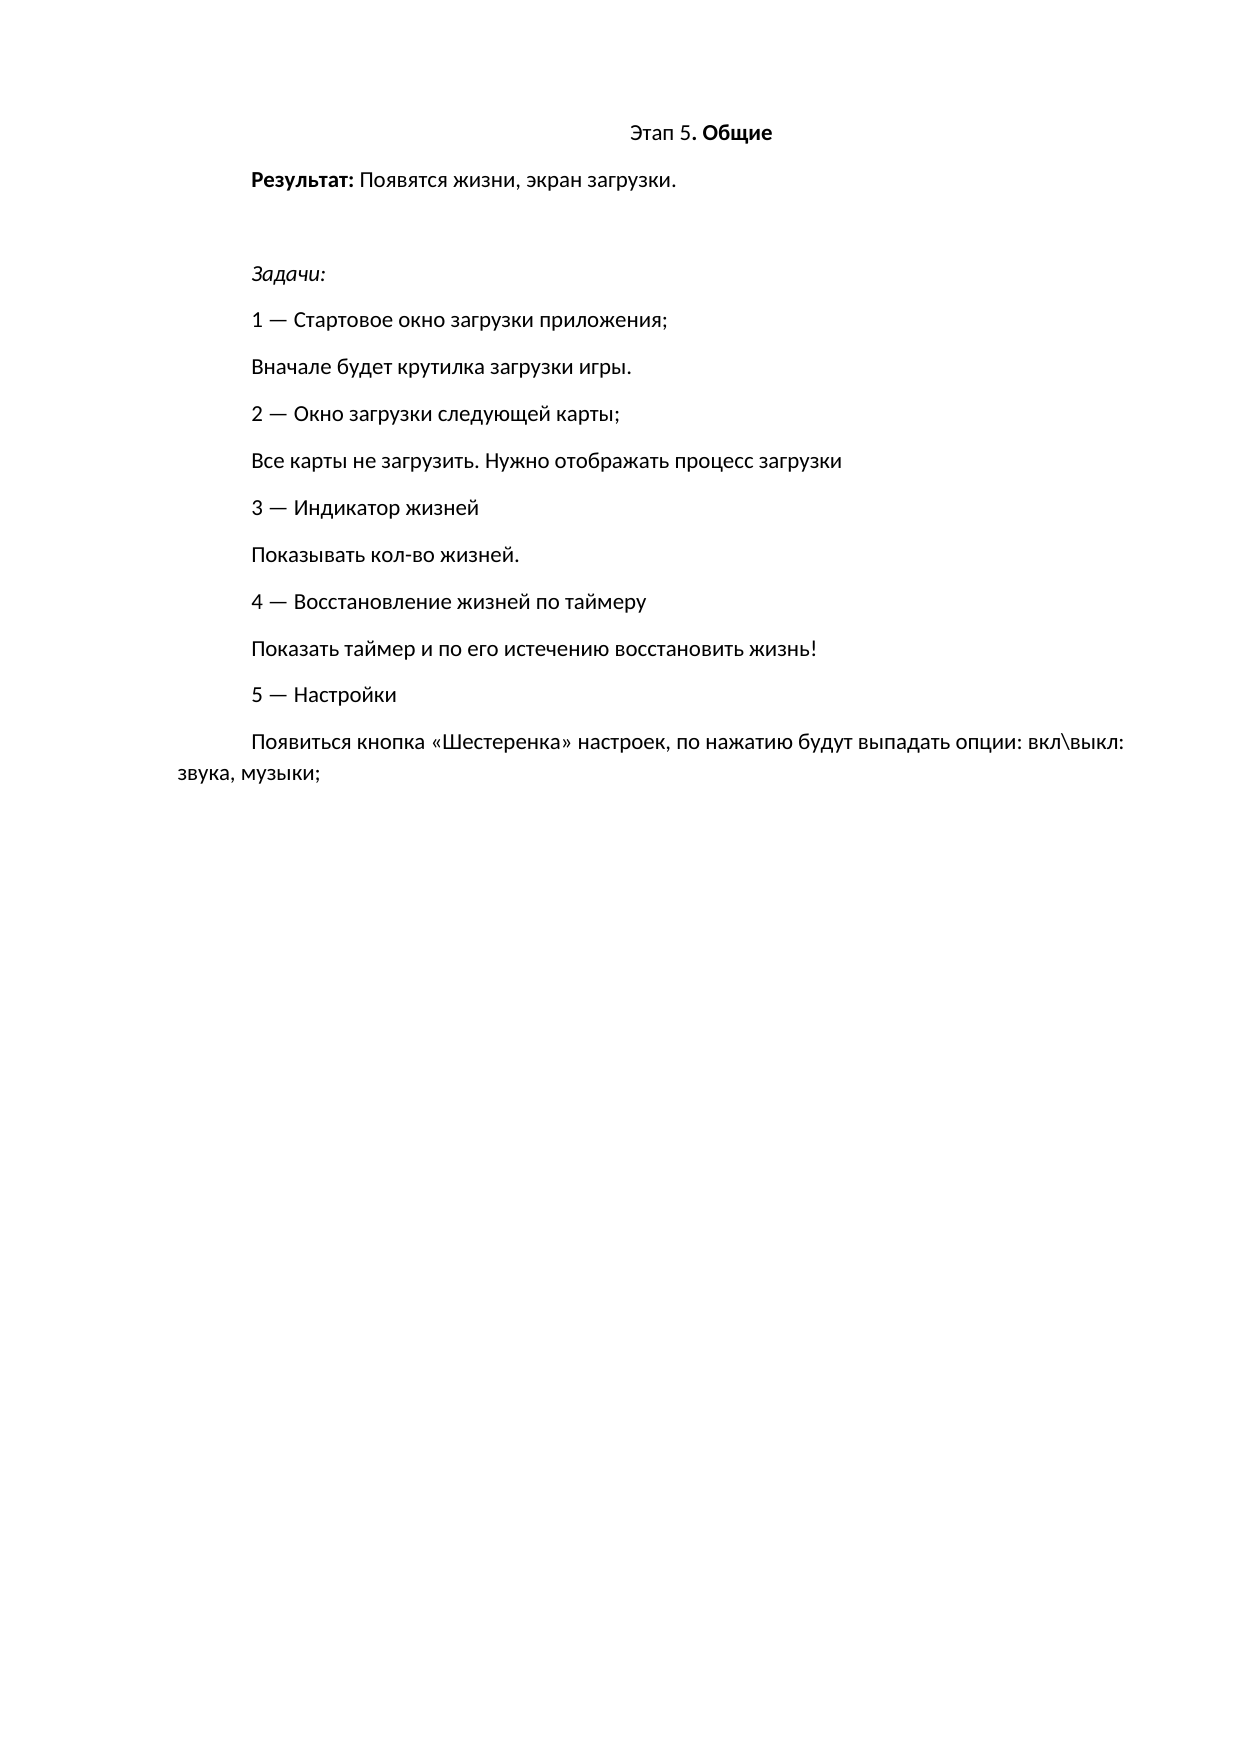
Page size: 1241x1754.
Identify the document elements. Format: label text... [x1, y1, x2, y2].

text 1 — Стартовое окно загрузки приложения; [177, 306, 1152, 334]
text 3 — Индикатор жизней [177, 493, 1152, 521]
text Вначале будет крутилка загрузки игры. [177, 352, 1152, 381]
text Этап 5. Общие [177, 118, 1152, 146]
text Показать таймер и по его истечению восстановить жизнь! [177, 634, 1152, 662]
text Задачи: [177, 259, 1152, 287]
text Все карты не загрузить. Нужно отображать процесс загрузки [177, 446, 1152, 474]
text 2 — Окно загрузки следующей карты; [177, 399, 1152, 427]
text Результат: Появятся жизни, экран загрузки. [177, 165, 1152, 193]
text Показывать кол-во жизней. [177, 540, 1152, 568]
text 5 — Настройки [177, 681, 1152, 709]
text 4 — Восстановление жизней по таймеру [177, 587, 1152, 615]
text Появиться кнопка «Шестеренка» настроек, по нажатию будут выпадать опции: вкл\выкл: звука, музыки; [177, 727, 1152, 786]
